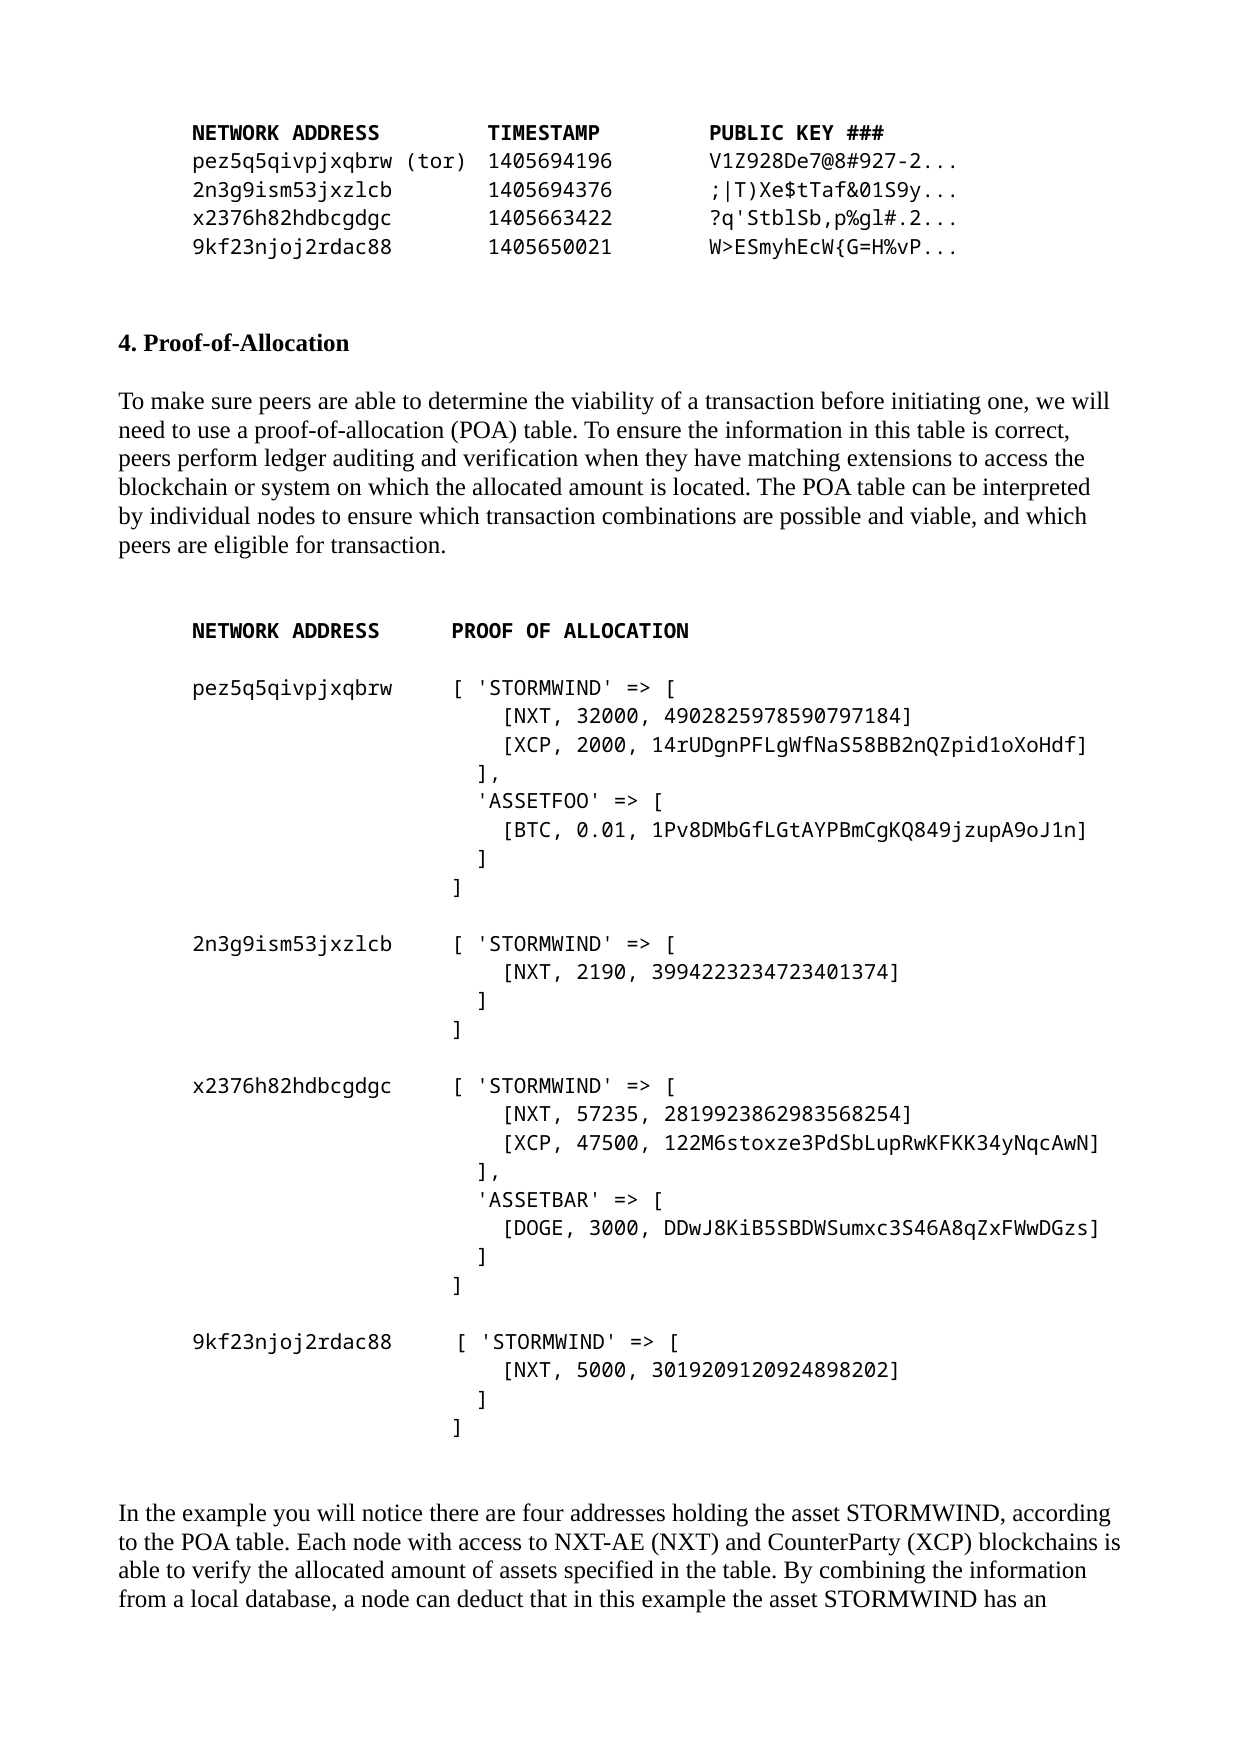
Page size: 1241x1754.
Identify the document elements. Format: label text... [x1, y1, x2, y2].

text pez5q5qivpjxqbrw [ 'STORMWIND' => [ [118, 673, 1122, 701]
text 'ASSETFOO' => [ [118, 787, 1122, 815]
text In the example you will notice there are four addresses holding the asset STORMWIND, according to the POA table. Each node with access to NXT-AE (NXT) and CounterParty (XCP) blockchains is able to verify the allocated amount of assets specified in the table. By combining the information from a local database, a node can deduct that in this example the asset STORMWIND has an [118, 1498, 1122, 1613]
text 9kf23njoj2rdac88 [ 'STORMWIND' => [ [118, 1327, 1122, 1355]
text [DOGE, 3000, DDwJ8KiB5SBDWSumxc3S46A8qZxFWwDGzs] [118, 1213, 1122, 1242]
text ] [118, 1242, 1122, 1270]
text ], [118, 758, 1122, 787]
text ] [118, 1384, 1122, 1412]
text [NXT, 57235, 2819923862983568254] [118, 1099, 1122, 1128]
text NETWORK ADDRESS PROOF OF ALLOCATION [118, 616, 1122, 644]
text ] [118, 986, 1122, 1014]
text [NXT, 2190, 3994223234723401374] [118, 957, 1122, 986]
text 'ASSETBAR' => [ [118, 1185, 1122, 1213]
text To make sure peers are able to determine the viability of a transaction before initiating one, we will need to use a proof-of-allocation (POA) table. To ensure the information in this table is correct, peers perform ledger auditing and verification when they have matching extensions to access the blockchain or system on which the allocated amount is located. The POA table can be interpreted by individual nodes to ensure which transaction combinations are possible and viable, and which peers are eligible for transaction. [118, 386, 1122, 558]
text ], [118, 1156, 1122, 1185]
text x2376h82hdbcgdgc 1405663422 ?q'StblSb,p%gl#.2... [118, 203, 1122, 232]
text ] [118, 872, 1122, 900]
text 2n3g9ism53jxzlcb [ 'STORMWIND' => [ [118, 929, 1122, 957]
text ] [118, 843, 1122, 872]
text 4. Proof-of-Allocation [118, 328, 1122, 357]
text ] [118, 1014, 1122, 1042]
text NETWORK ADDRESS TIMESTAMP PUBLIC KEY ### [118, 118, 1122, 147]
text 2n3g9ism53jxzlcb 1405694376 ;|T)Xe$tTaf&01S9y... [118, 175, 1122, 203]
text [XCP, 47500, 122M6stoxze3PdSbLupRwKFKK34yNqcAwN] [118, 1128, 1122, 1156]
text [BTC, 0.01, 1Pv8DMbGfLGtAYPBmCgKQ849jzupA9oJ1n] [118, 815, 1122, 843]
text ] [118, 1412, 1122, 1441]
text x2376h82hdbcgdgc [ 'STORMWIND' => [ [118, 1071, 1122, 1099]
text ] [118, 1270, 1122, 1298]
text [XCP, 2000, 14rUDgnPFLgWfNaS58BB2nQZpid1oXoHdf] [118, 730, 1122, 758]
text pez5q5qivpjxqbrw (tor) 1405694196 V1Z928De7@8#927-2... [118, 147, 1122, 175]
text 9kf23njoj2rdac88 1405650021 W>ESmyhEcW{G=H%vP... [118, 232, 1122, 260]
text [NXT, 5000, 3019209120924898202] [118, 1355, 1122, 1384]
text [NXT, 32000, 4902825978590797184] [118, 701, 1122, 730]
